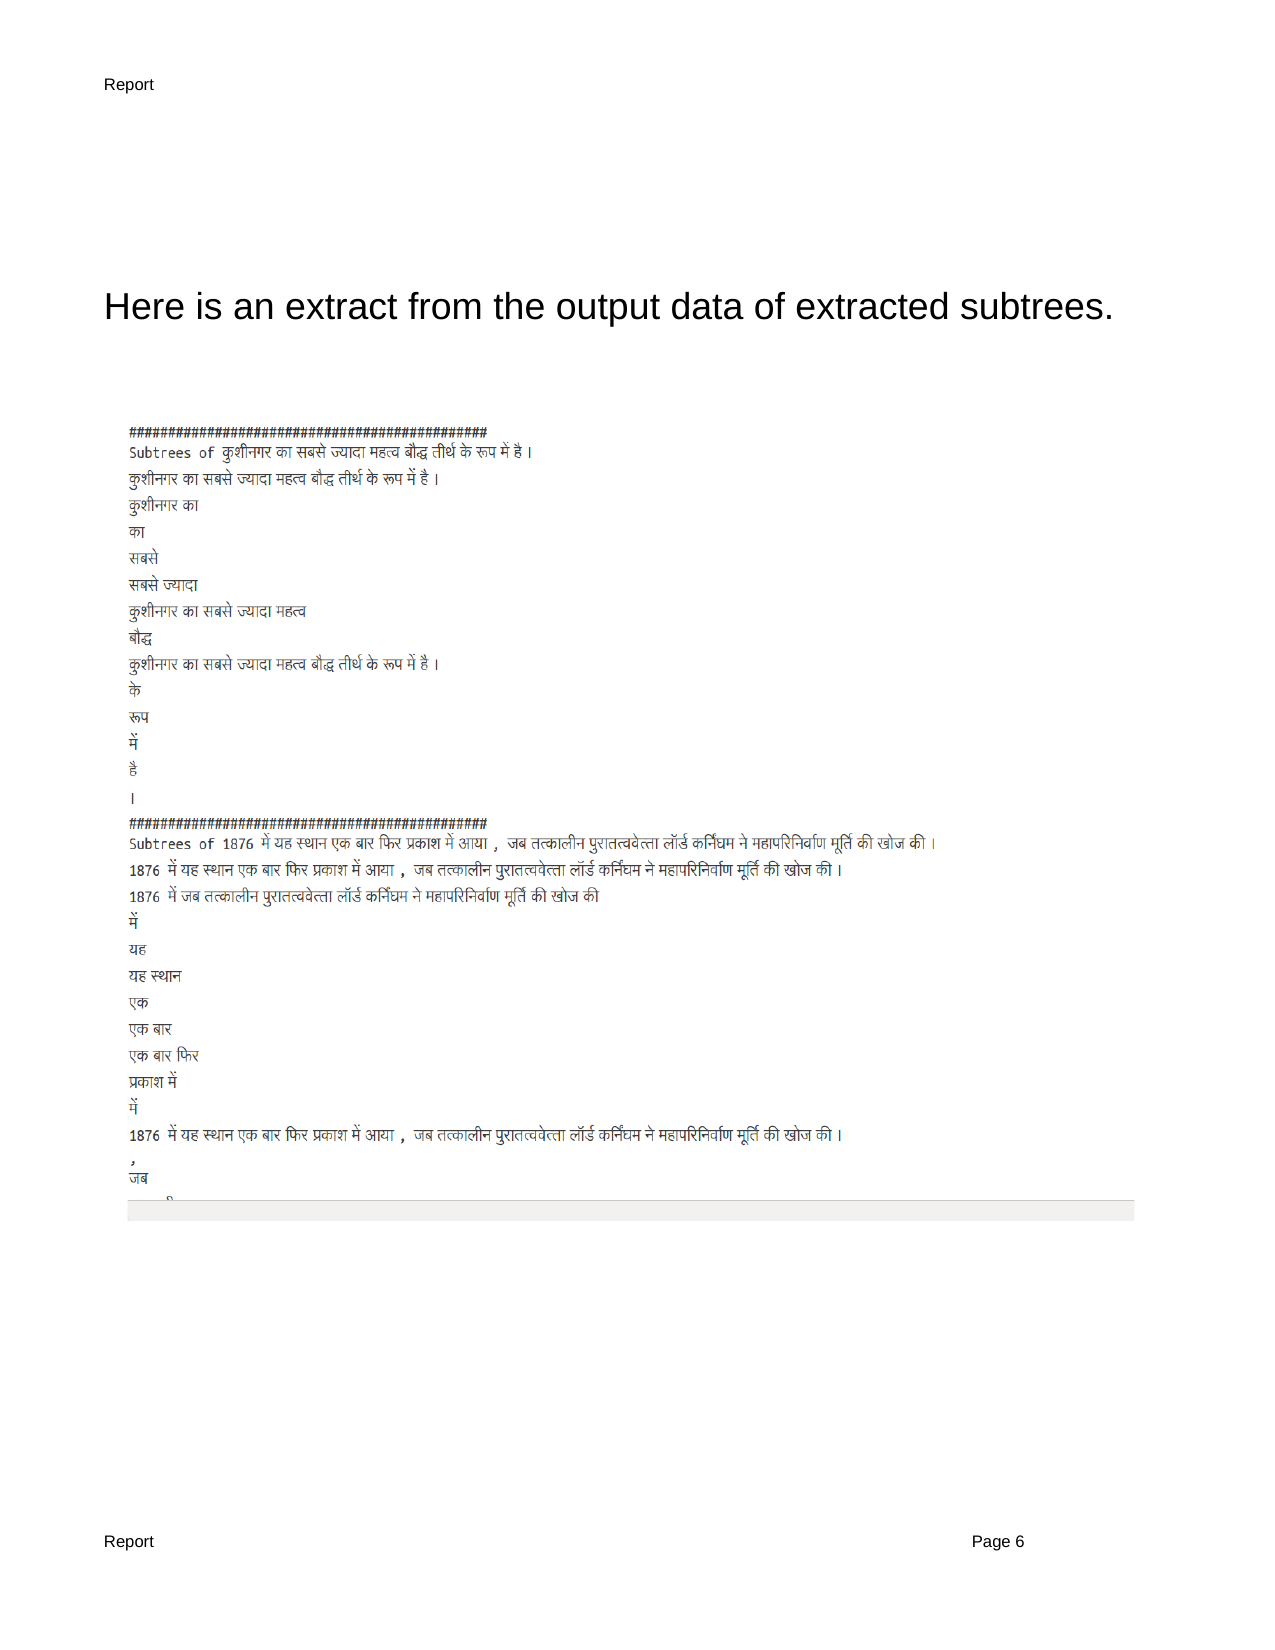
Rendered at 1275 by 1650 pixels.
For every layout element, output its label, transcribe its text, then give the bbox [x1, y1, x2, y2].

text Here is an extract from the output data of extracted subtrees. [104, 284, 1163, 327]
